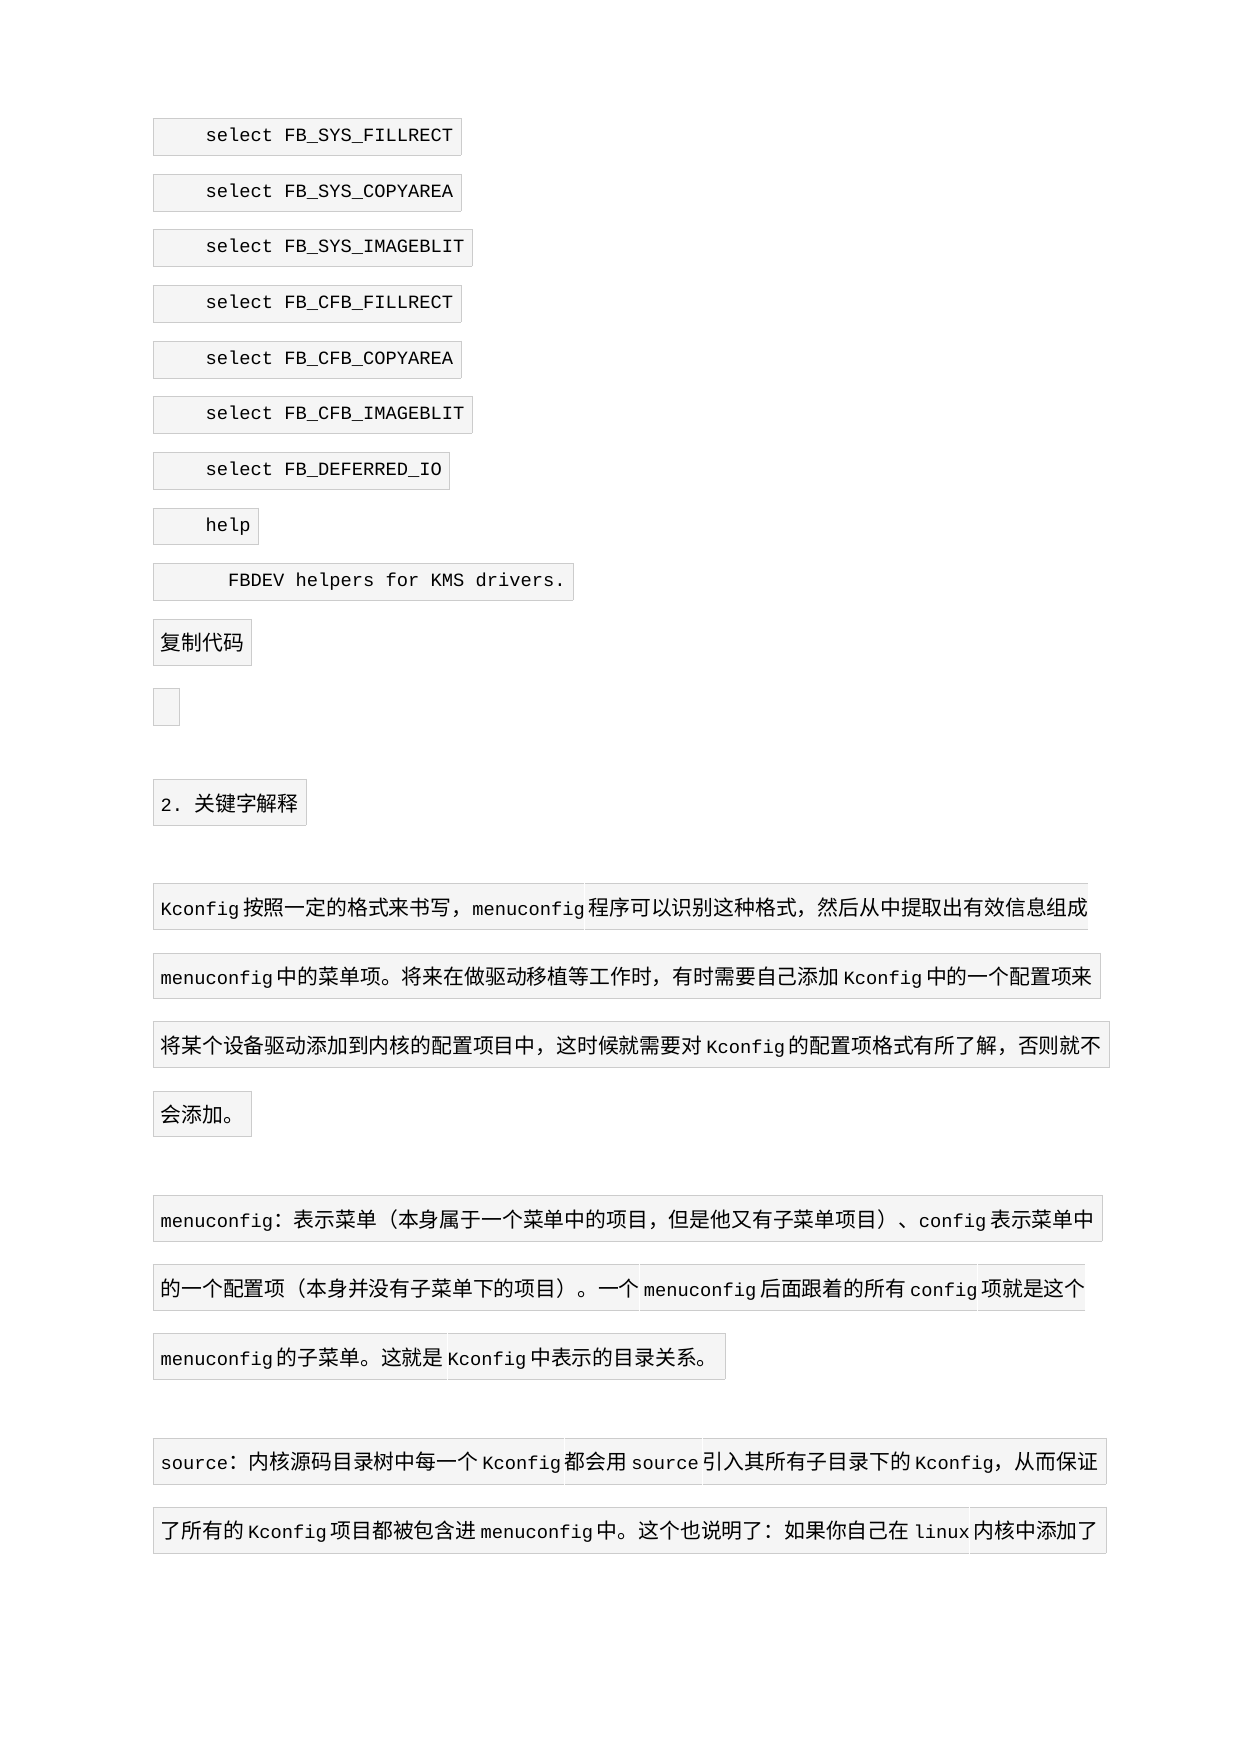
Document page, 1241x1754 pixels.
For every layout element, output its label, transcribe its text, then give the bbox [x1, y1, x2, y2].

text select FB_CFB_FILLRECT [154, 286, 461, 322]
text [462, 174, 1122, 211]
text [462, 285, 1122, 322]
text help [154, 509, 258, 544]
text [450, 452, 1122, 489]
text select FB_SYS_IMAGEBLIT [154, 230, 472, 266]
text [462, 118, 1122, 155]
text 2. 关键字解释 [154, 780, 306, 825]
text [473, 229, 1122, 266]
text [252, 619, 1122, 665]
text Kconfig按照一定的格式来书写，menuconfig程序可以识别这种格式，然后从中提取出有效信息组成menuconfig中的菜单项。将来在做驱动移植等工作时，有时需要自己添加Kconfig中的一个配置项来将某个设备驱动添加到内核的配置项目中，这时候就需要对Kconfig的配置项格式有所了解，否则就不会添加。 [152, 883, 1122, 1137]
text FBDEV helpers for KMS drivers. [154, 564, 573, 600]
text [259, 507, 1122, 544]
text 复制代码 [154, 620, 251, 665]
text select FB_SYS_COPYAREA [154, 175, 461, 211]
text source：内核源码目录树中每一个Kconfig都会用source引入其所有子目录下的Kconfig，从而保证了所有的Kconfig项目都被包含进menuconfig中。这个也说明了：如果你自己在linux内核中添加了 [152, 1438, 1122, 1553]
text [307, 779, 1122, 825]
text select FB_SYS_FILLRECT [154, 119, 461, 155]
text select FB_CFB_IMAGEBLIT [154, 397, 472, 433]
text select FB_CFB_COPYAREA [154, 342, 461, 378]
text select FB_DEFERRED_IO [154, 453, 449, 489]
text [462, 341, 1122, 378]
text [473, 396, 1122, 433]
text [574, 563, 1122, 600]
text menuconfig：表示菜单（本身属于一个菜单中的项目，但是他又有子菜单项目）、config表示菜单中的一个配置项（本身并没有子菜单下的项目）。一个menuconfig后面跟着的所有config项就是这个menuconfig的子菜单。这就是Kconfig中表示的目录关系。 [152, 1195, 1122, 1379]
